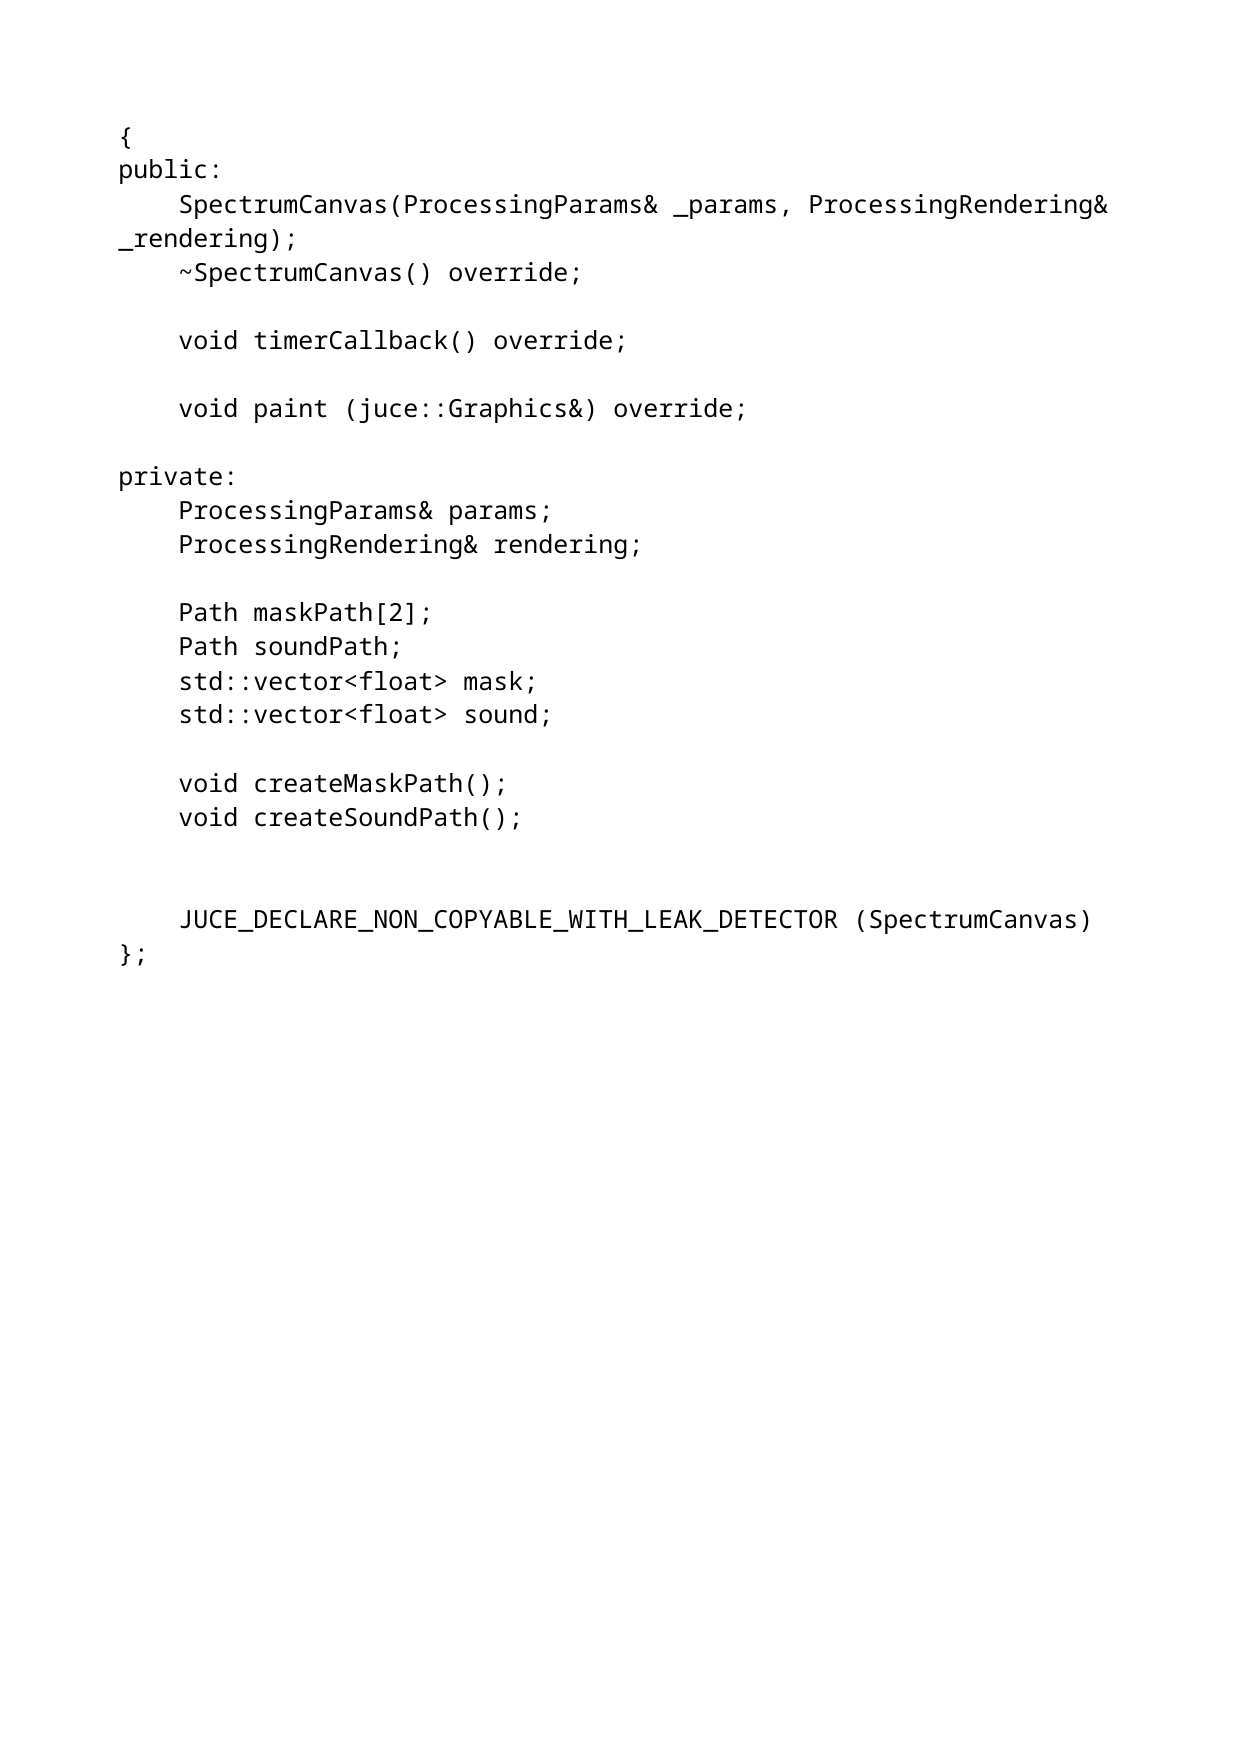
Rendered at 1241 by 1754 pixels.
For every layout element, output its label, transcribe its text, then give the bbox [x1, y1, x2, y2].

text std::vector<float> sound; [118, 697, 1122, 731]
text private: [118, 459, 1122, 493]
text Path soundPath; [118, 629, 1122, 663]
text ProcessingRendering& rendering; [118, 527, 1122, 561]
text public: [118, 152, 1122, 186]
text }; [118, 936, 1122, 970]
text JUCE_DECLARE_NON_COPYABLE_WITH_LEAK_DETECTOR (SpectrumCanvas) [118, 902, 1122, 936]
text ~SpectrumCanvas() override; [118, 254, 1122, 288]
text std::vector<float> mask; [118, 663, 1122, 697]
text { [118, 118, 1122, 152]
text Path maskPath[2]; [118, 595, 1122, 629]
text void createMaskPath(); [118, 765, 1122, 799]
text void createSoundPath(); [118, 799, 1122, 833]
text void paint (juce::Graphics&) override; [118, 391, 1122, 425]
text void timerCallback() override; [118, 322, 1122, 357]
text SpectrumCanvas(ProcessingParams& _params, ProcessingRendering& _rendering); [118, 186, 1122, 254]
text ProcessingParams& params; [118, 493, 1122, 527]
